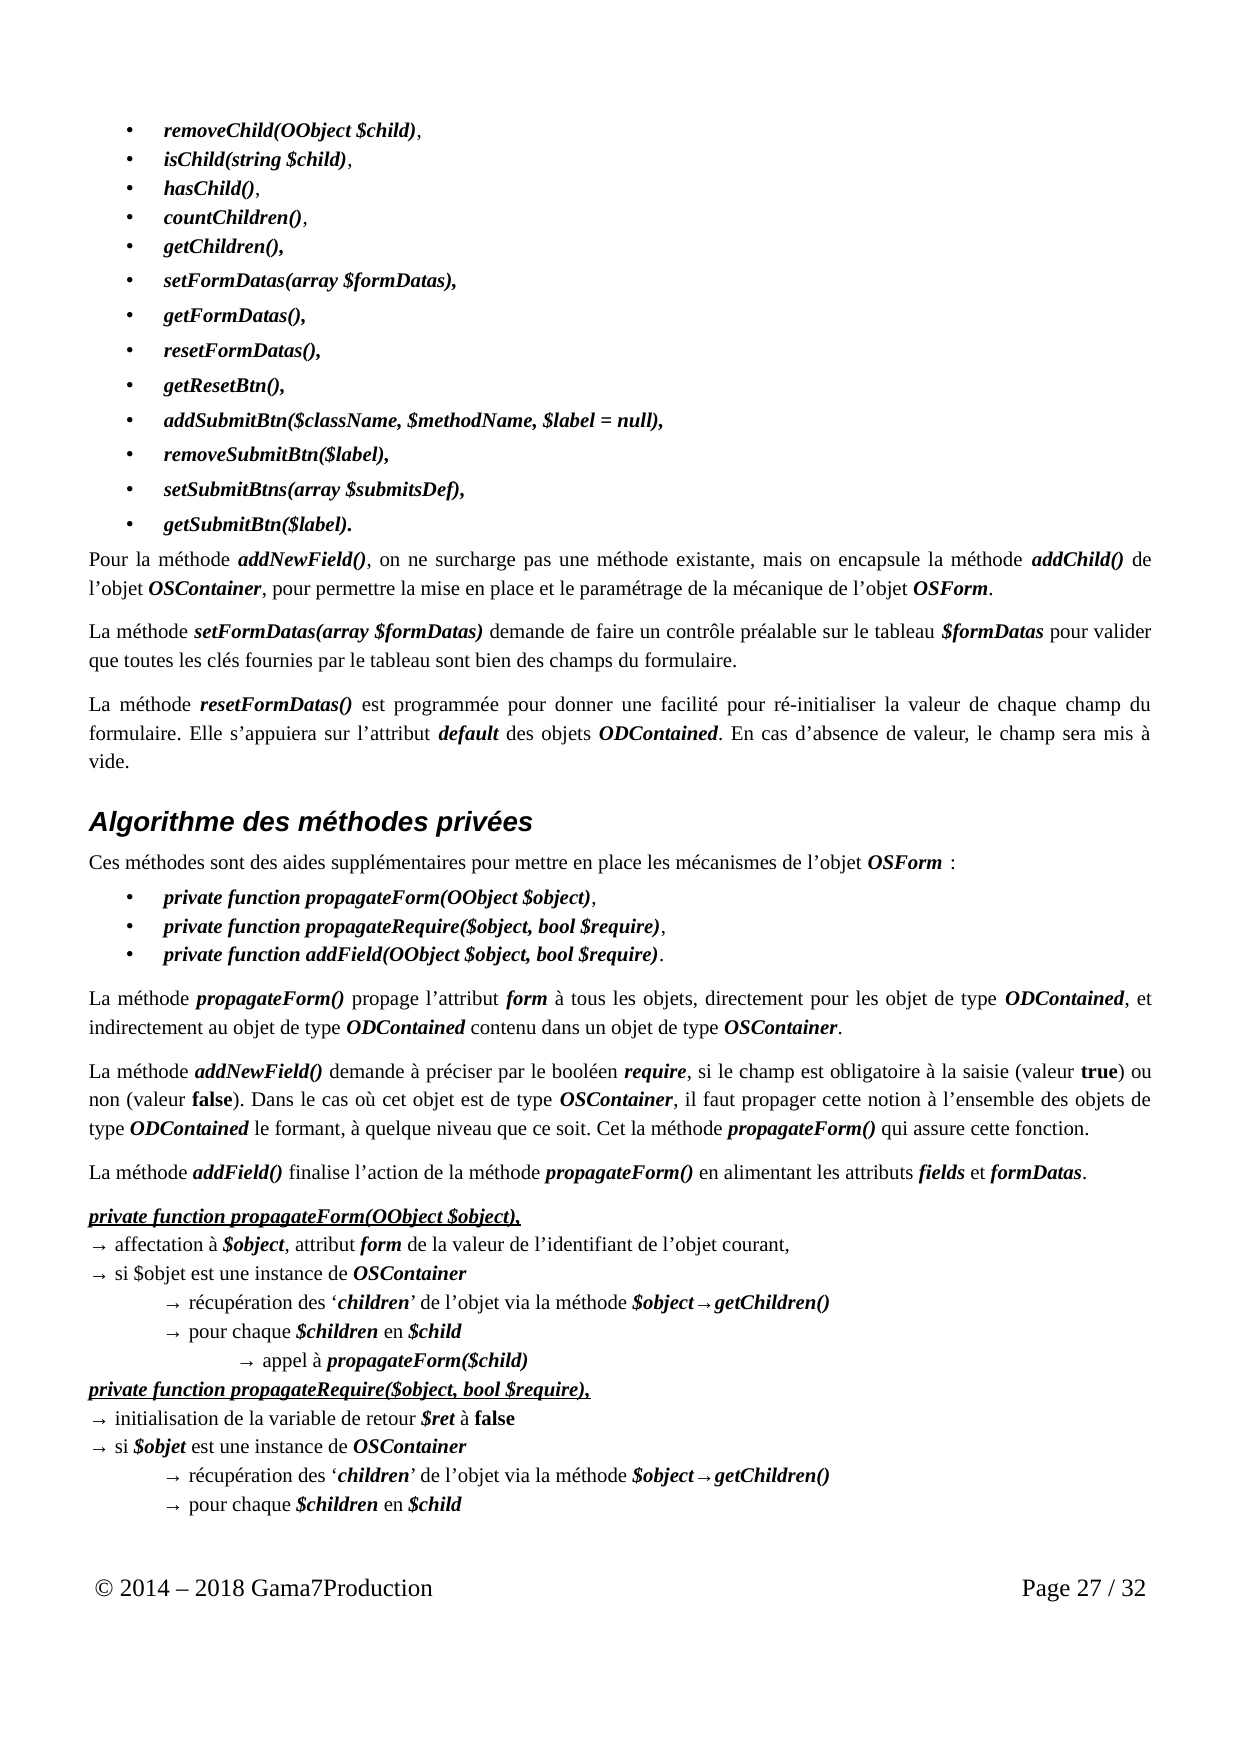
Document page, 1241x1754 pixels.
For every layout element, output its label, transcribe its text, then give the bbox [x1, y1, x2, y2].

list getSubmitBtn($label). [126, 512, 1152, 536]
list getFormDatas(), [126, 303, 1152, 327]
list addSubmitBtn($className, $methodName, $label = null), [126, 407, 1152, 432]
list setSubmitBtns(array $submitsDef), [126, 477, 1152, 501]
text private function propagateForm(OObject $object), [88, 1203, 1152, 1228]
list hasChild(), [126, 176, 1152, 200]
subtitle Algorithme des méthodes privées [88, 806, 1152, 837]
text → récupération des ‘children’ de l’objet via la méthode $object→getChildren() [88, 1463, 1152, 1487]
text → si $objet est une instance de OSContainer [88, 1261, 1152, 1285]
text → initialisation de la variable de retour $ret à false [88, 1406, 1152, 1429]
text → affectation à $object, attribut form de la valeur de l’identifiant de l’objet courant, [88, 1232, 1152, 1256]
list removeChild(OObject $child), [126, 118, 1152, 142]
text → pour chaque $children en $child [88, 1319, 1152, 1343]
text La méthode addField() finalise l’action de la méthode propagateForm() en alimentant les attributs fields et formDatas. [88, 1160, 1152, 1184]
list resetFormDatas(), [126, 338, 1152, 362]
list getResetBtn(), [126, 373, 1152, 397]
text Ces méthodes sont des aides supplémentaires pour mettre en place les mécanismes de l’objet OSForm : [88, 850, 1152, 874]
text Pour la méthode addNewField(), on ne surcharge pas une méthode existante, mais on encapsule la méthode addChild() de l’objet OSContainer, pour permettre la mise en place et le paramétrage de la mécanique de l’objet OSForm. [88, 547, 1152, 599]
list isChild(string $child), [126, 147, 1152, 171]
list getChildren(), [126, 233, 1152, 258]
text La méthode addNewField() demande à préciser par le booléen require, si le champ est obligatoire à la saisie (valeur true) ou non (valeur false). Dans le cas où cet objet est de type OSContainer, il faut propager cette notion à l’ensemble des objets de type ODContained le formant, à quelque niveau que ce soit. Cet la méthode propagateForm() qui assure cette fonction. [88, 1058, 1152, 1140]
list private function propagateRequire($object, bool $require), [126, 913, 1152, 938]
text La méthode propagateForm() propage l’attribut form à tous les objets, directement pour les objet de type ODContained, et indirectement au objet de type ODContained contenu dans un objet de type OSContainer. [88, 986, 1152, 1039]
text → si $objet est une instance de OSContainer [88, 1434, 1152, 1458]
list setFormDatas(array $formDatas), [126, 268, 1152, 292]
list private function propagateForm(OObject $object), [126, 885, 1152, 909]
list private function addField(OObject $object, bool $require). [126, 942, 1152, 966]
list removeSubmitBtn($label), [126, 442, 1152, 466]
text → pour chaque $children en $child [88, 1492, 1152, 1516]
list countChildren(), [126, 205, 1152, 229]
text La méthode setFormDatas(array $formDatas) demande de faire un contrôle préalable sur le tableau $formDatas pour valider que toutes les clés fournies par le tableau sont bien des champs du formulaire. [88, 619, 1152, 672]
text → récupération des ‘children’ de l’objet via la méthode $object→getChildren() [88, 1290, 1152, 1314]
text La méthode resetFormDatas() est programmée pour donner une facilité pour ré-initialiser la valeur de chaque champ du formulaire. Elle s’appuiera sur l’attribut default des objets ODContained. En cas d’absence de valeur, le champ sera mis à vide. [88, 692, 1152, 773]
text → appel à propagateForm($child) [88, 1348, 1152, 1372]
text private function propagateRequire($object, bool $require), [88, 1377, 1152, 1401]
